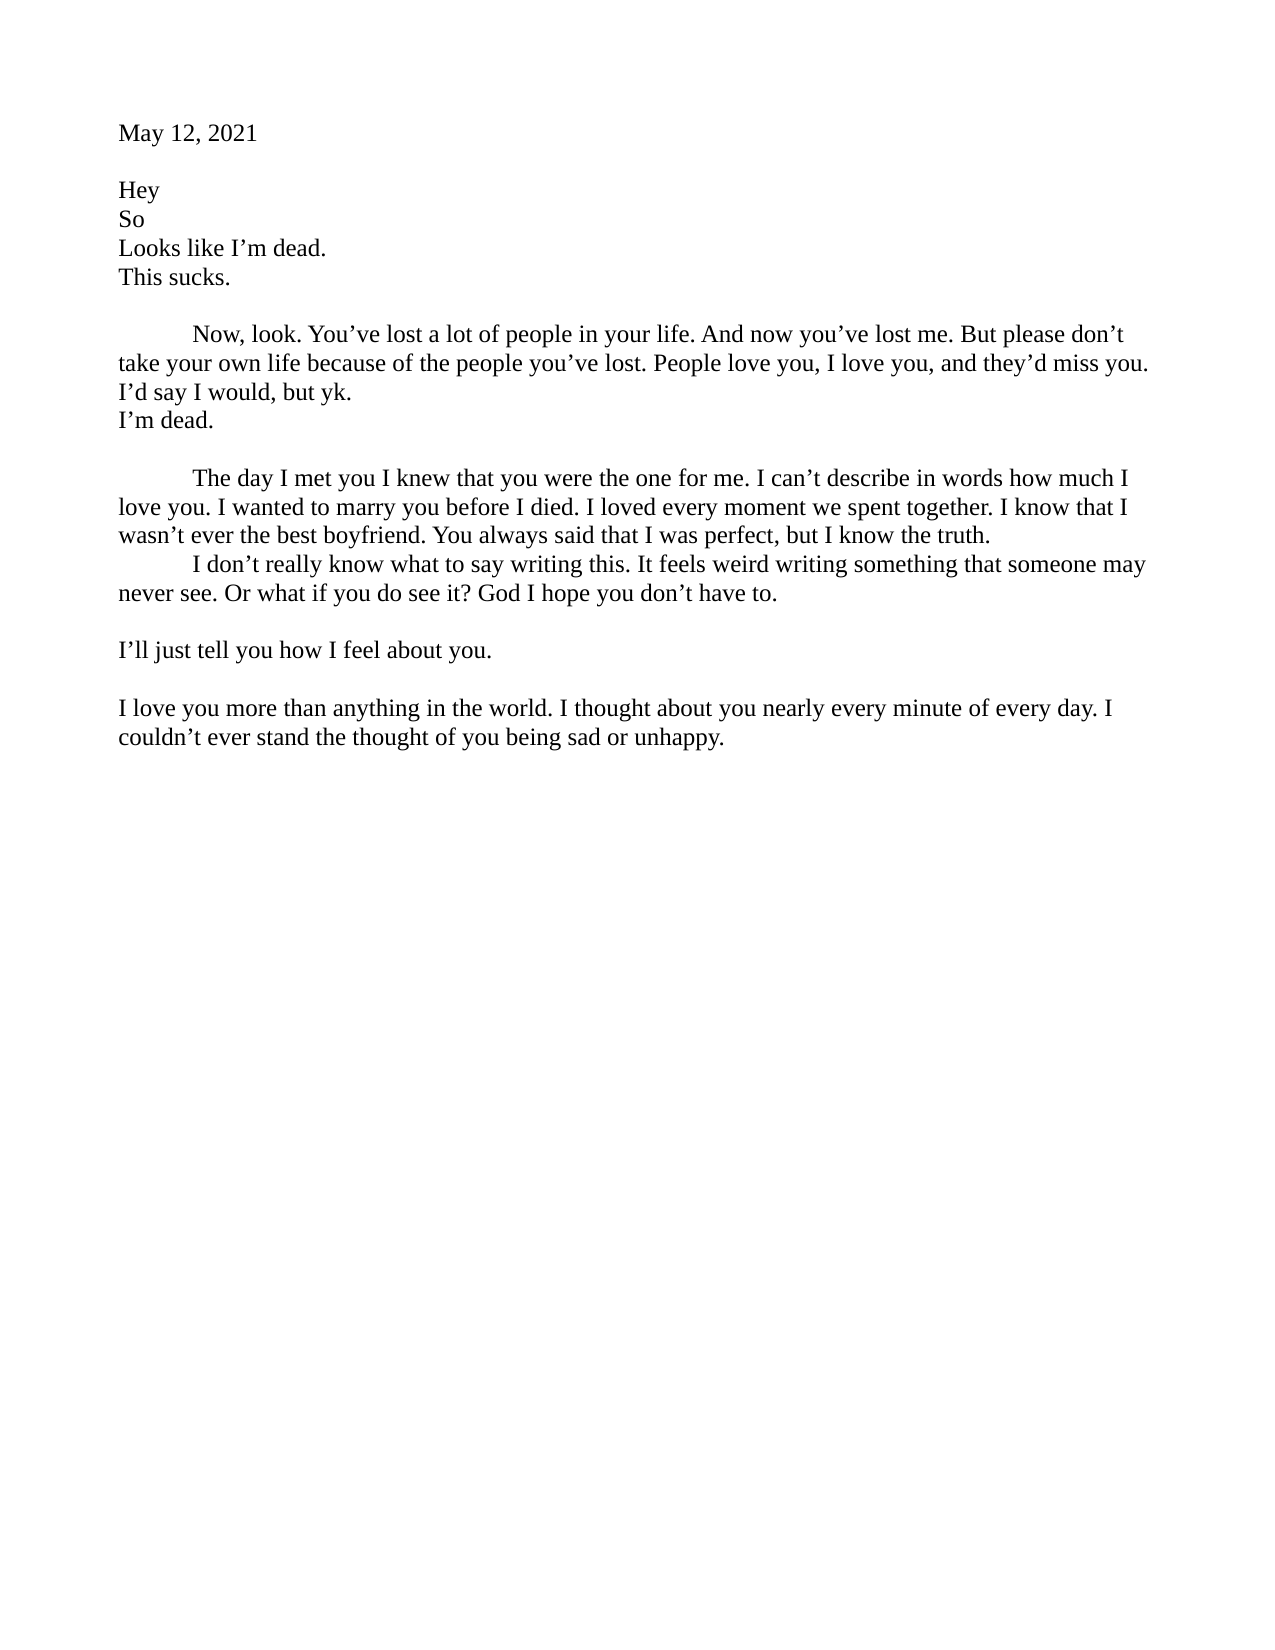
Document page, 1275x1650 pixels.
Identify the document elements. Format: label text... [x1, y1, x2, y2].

text Now, look. You’ve lost a lot of people in your life. And now you’ve lost me. But please don’t take your own life because of the people you’ve lost. People love you, I love you, and they’d miss you. [118, 319, 1157, 377]
text Looks like I’m dead. [118, 233, 1157, 262]
text I don’t really know what to say writing this. It feels weird writing something that someone may never see. Or what if you do see it? God I hope you don’t have to. [118, 549, 1157, 607]
text Hey [118, 176, 1157, 204]
text The day I met you I knew that you were the one for me. I can’t describe in words how much I love you. I wanted to marry you before I died. I loved every moment we spent together. I know that I wasn’t ever the best boyfriend. You always said that I was perfect, but I know the truth. [118, 463, 1157, 549]
text So [118, 204, 1157, 233]
text This sucks. [118, 262, 1157, 291]
text May 12, 2021 [118, 118, 1157, 147]
text I’ll just tell you how I feel about you. [118, 636, 1157, 664]
text I love you more than anything in the world. I thought about you nearly every minute of every day. I couldn’t ever stand the thought of you being sad or unhappy. [118, 693, 1157, 751]
text I’d say I would, but yk. [118, 377, 1157, 406]
text I’m dead. [118, 406, 1157, 434]
